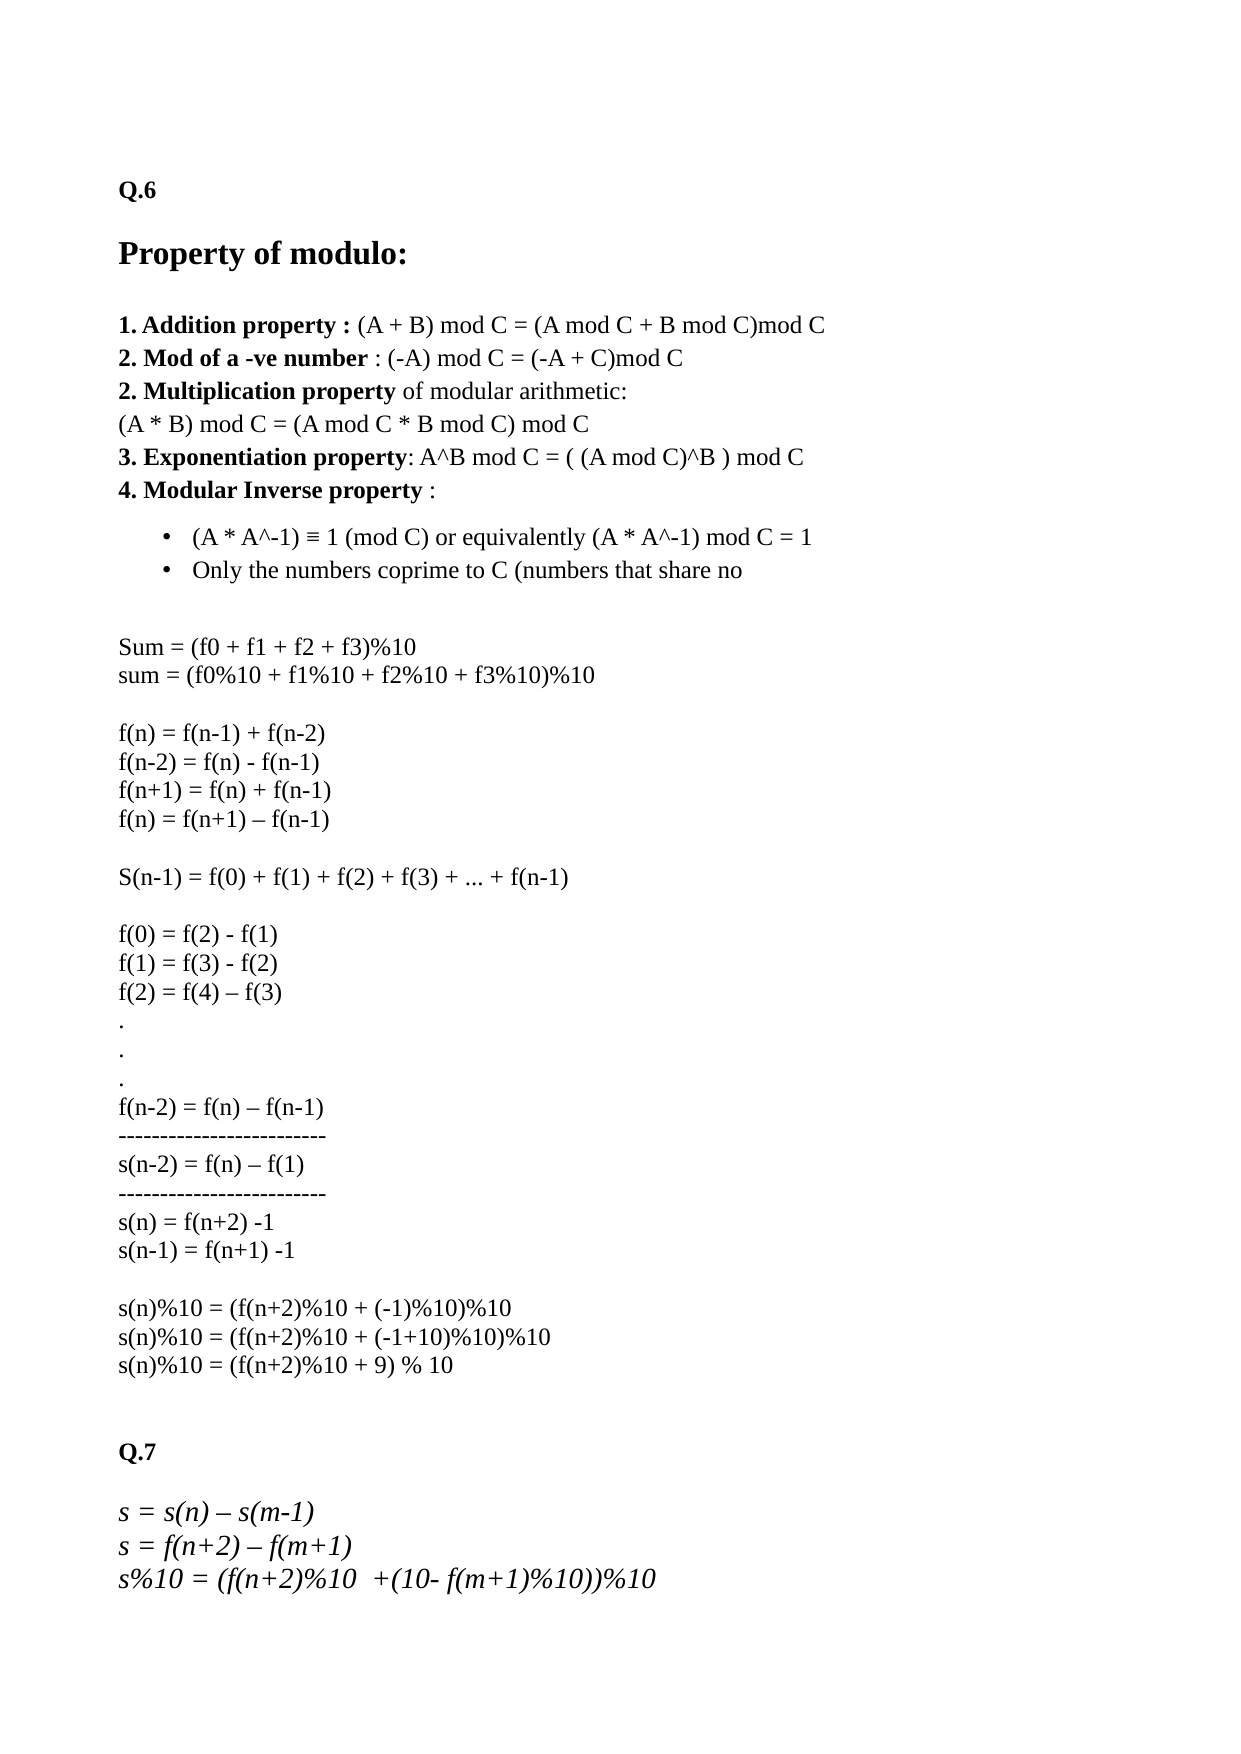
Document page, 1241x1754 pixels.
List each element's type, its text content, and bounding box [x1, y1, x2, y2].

text f(1) = f(3) - f(2) [118, 948, 1122, 977]
text s(n)%10 = (f(n+2)%10 + (-1+10)%10)%10 [118, 1322, 1122, 1351]
text s(n) = f(n+2) -1 [118, 1207, 1122, 1236]
text ------------------------- [118, 1121, 1122, 1149]
text s(n)%10 = (f(n+2)%10 + 9) % 10 [118, 1351, 1122, 1379]
text Q.6 [118, 176, 1122, 204]
text . [118, 1006, 1122, 1034]
text Property of modulo: [118, 233, 1122, 271]
text . [118, 1063, 1122, 1092]
text f(n-2) = f(n) - f(n-1) [118, 747, 1122, 776]
text Q.7 [118, 1437, 1122, 1466]
text s(n-2) = f(n) – f(1) [118, 1149, 1122, 1178]
text s(n)%10 = (f(n+2)%10 + (-1)%10)%10 [118, 1293, 1122, 1322]
text Sum = (f0 + f1 + f2 + f3)%10 [118, 632, 1122, 661]
text 1. Addition property : (A + B) mod C = (A mod C + B mod C)mod C 2. Mod of a -ve number : (-A) mod C = (-A + C)mod C 2. Multiplication property of modular arithmetic: (A * B) mod C = (A mod C * B mod C) mod C 3. Exponentiation property: A^B mod C = ( (A mod C)^B ) mod C 4. Modular Inverse property : [118, 310, 1122, 504]
text f(2) = f(4) – f(3) [118, 977, 1122, 1006]
text f(n+1) = f(n) + f(n-1) [118, 776, 1122, 804]
text . [118, 1034, 1122, 1063]
list Only the numbers coprime to C (numbers that share no [162, 556, 1122, 584]
text s = s(n) – s(m-1) [118, 1494, 1122, 1528]
list (A * A^-1) ≡ 1 (mod C) or equivalently (A * A^-1) mod C = 1 [162, 522, 1122, 551]
text s(n-1) = f(n+1) -1 [118, 1236, 1122, 1264]
text f(n) = f(n-1) + f(n-2) [118, 718, 1122, 747]
text ------------------------- [118, 1178, 1122, 1207]
text f(n-2) = f(n) – f(n-1) [118, 1092, 1122, 1121]
text sum = (f0%10 + f1%10 + f2%10 + f3%10)%10 [118, 661, 1122, 689]
text S(n-1) = f(0) + f(1) + f(2) + f(3) + ... + f(n-1) [118, 862, 1122, 891]
text s = f(n+2) – f(m+1) [118, 1528, 1122, 1561]
text f(n) = f(n+1) – f(n-1) [118, 804, 1122, 833]
text s%10 = (f(n+2)%10 +(10- f(m+1)%10))%10 [118, 1561, 1122, 1595]
text f(0) = f(2) - f(1) [118, 919, 1122, 948]
